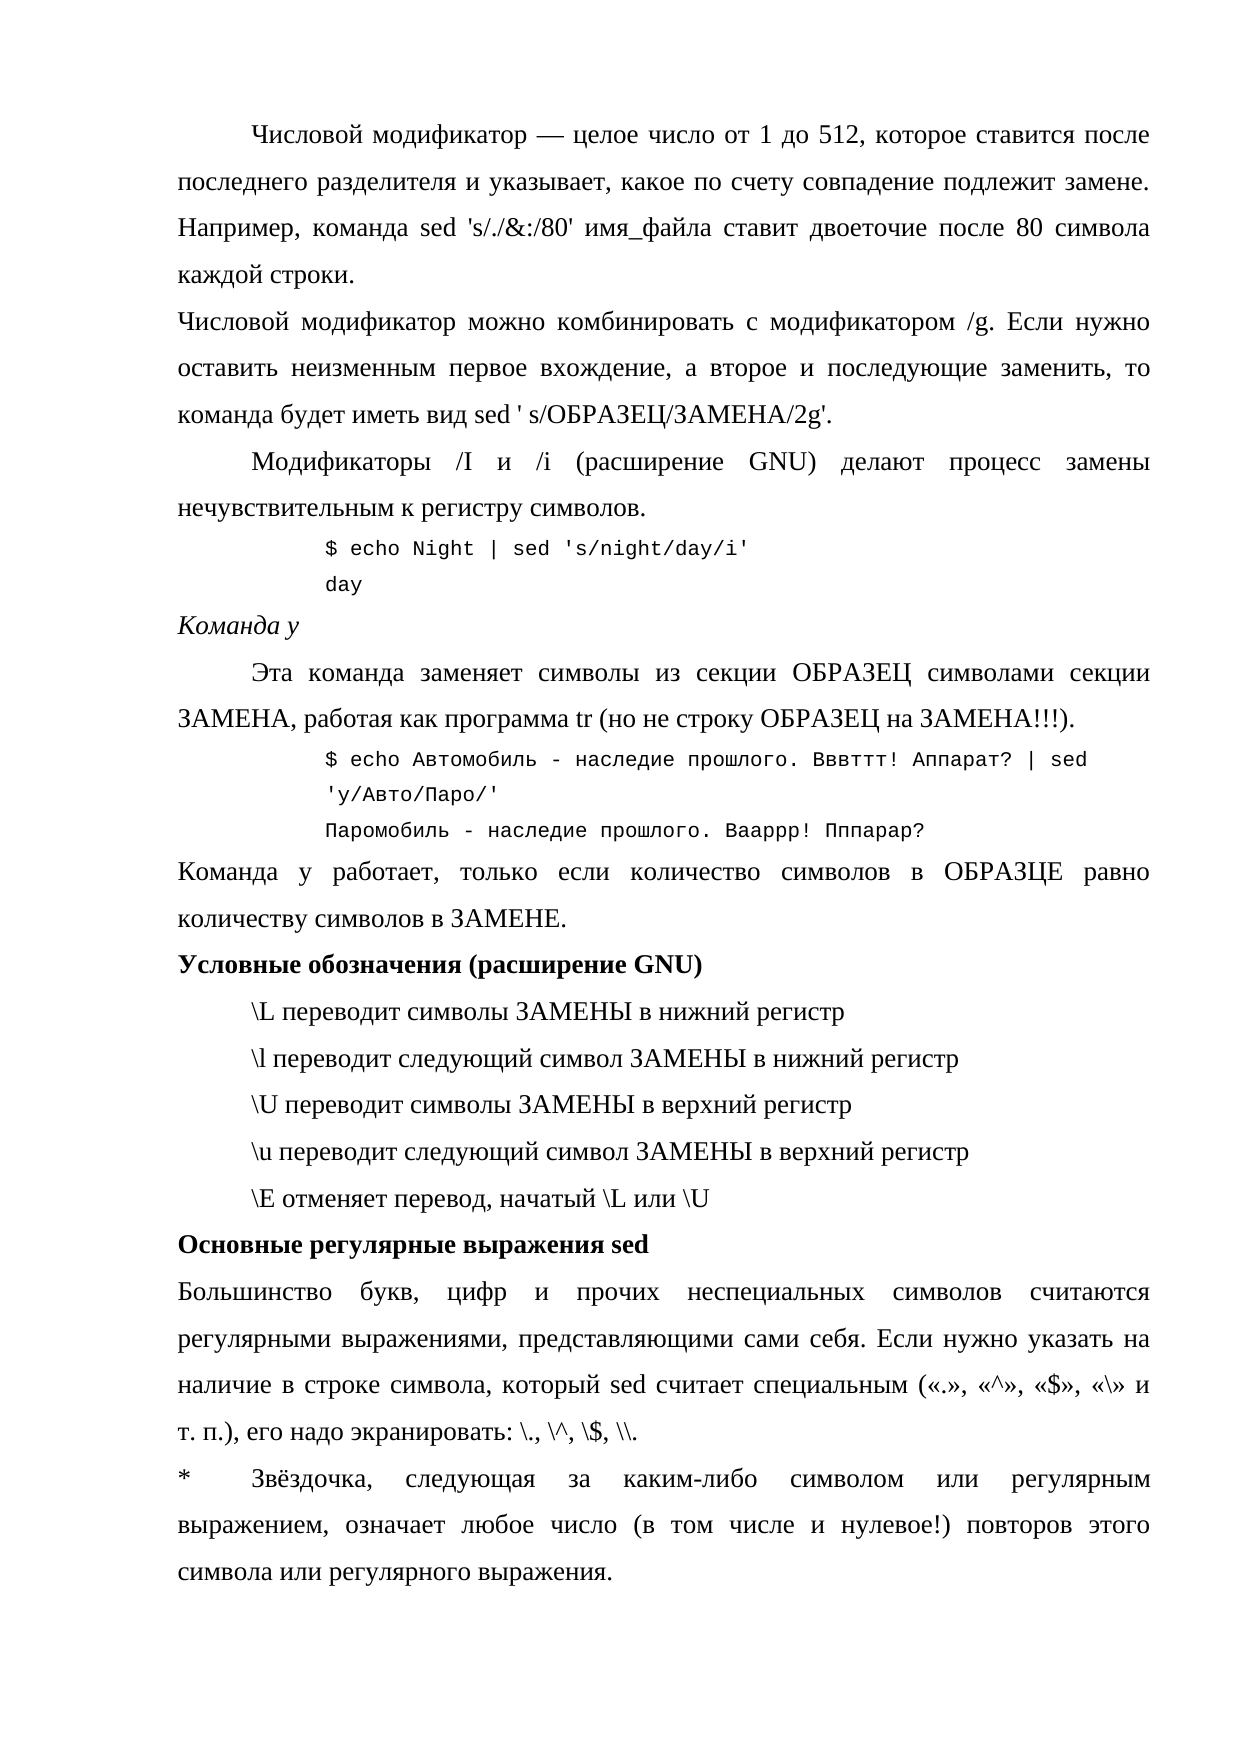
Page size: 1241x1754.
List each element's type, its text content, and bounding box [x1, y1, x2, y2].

subtitle Условные обозначения (расширение GNU) [177, 948, 1152, 980]
text $ echo Автомобиль - наследие прошлого. Вввттт! Аппарат? | sed 'y/Авто/Паро/' [325, 749, 1152, 808]
text Большинство букв, цифр и прочих неспециальных символов считаются регулярными выражениями, представляющими сами себя. Если нужно указать на наличие в строке символа, который sed считает специальным («.», «^», «$», «\» и т. п.), его надо экранировать: \., \^, \$, \\. [177, 1275, 1152, 1446]
subtitle Команда y [177, 609, 1152, 640]
text * Звёздочка, следующая за каким-либо символом или регулярным выражением, означает любое число (в том числе и нулевое!) повторов этого символа или регулярного выражения. [177, 1462, 1152, 1586]
text Числовой модификатор — целое число от 1 до 512, которое ставится после последнего разделителя и указывает, какое по счету совпадение подлежит замене. Например, команда sed 's/./&:/80' имя_файла ставит двоеточие после 80 символа каждой строки. [177, 118, 1152, 289]
text \U переводит символы ЗАМЕНЫ в верхний регистр [177, 1088, 1152, 1120]
text day [325, 573, 1152, 597]
text Числовой модификатор можно комбинировать с модификатором /g. Если нужно оставить неизменным первое вхождение, а второе и последующие заменить, то команда будет иметь вид sed ' s/ОБРАЗЕЦ/ЗАМЕНА/2g'. [177, 305, 1152, 429]
text \E отменяет перевод, начатый \L или \U [177, 1182, 1152, 1213]
text Модификаторы /I и /i (расширение GNU) делают процесс замены нечувствительным к регистру символов. [177, 445, 1152, 523]
text Паромобиль - наследие прошлого. Вааррр! Пппарар? [325, 820, 1152, 843]
text \L переводит символы ЗАМЕНЫ в нижний регистр [177, 995, 1152, 1026]
text Эта команда заменяет символы из секции ОБРАЗЕЦ символами секции ЗАМЕНА, работая как программа tr (но не строку ОБРАЗЕЦ на ЗАМЕНА!!!). [177, 656, 1152, 733]
subtitle Основные регулярные выражения sed [177, 1228, 1152, 1260]
text Команда y работает, только если количество символов в ОБРАЗЦЕ равно количеству символов в ЗАМЕНЕ. [177, 855, 1152, 933]
text \l переводит следующий символ ЗАМЕНЫ в нижний регистр [177, 1042, 1152, 1073]
text \u переводит следующий символ ЗАМЕНЫ в верхний регистр [177, 1135, 1152, 1166]
text $ echo Night | sed 's/night/day/i' [325, 538, 1152, 562]
